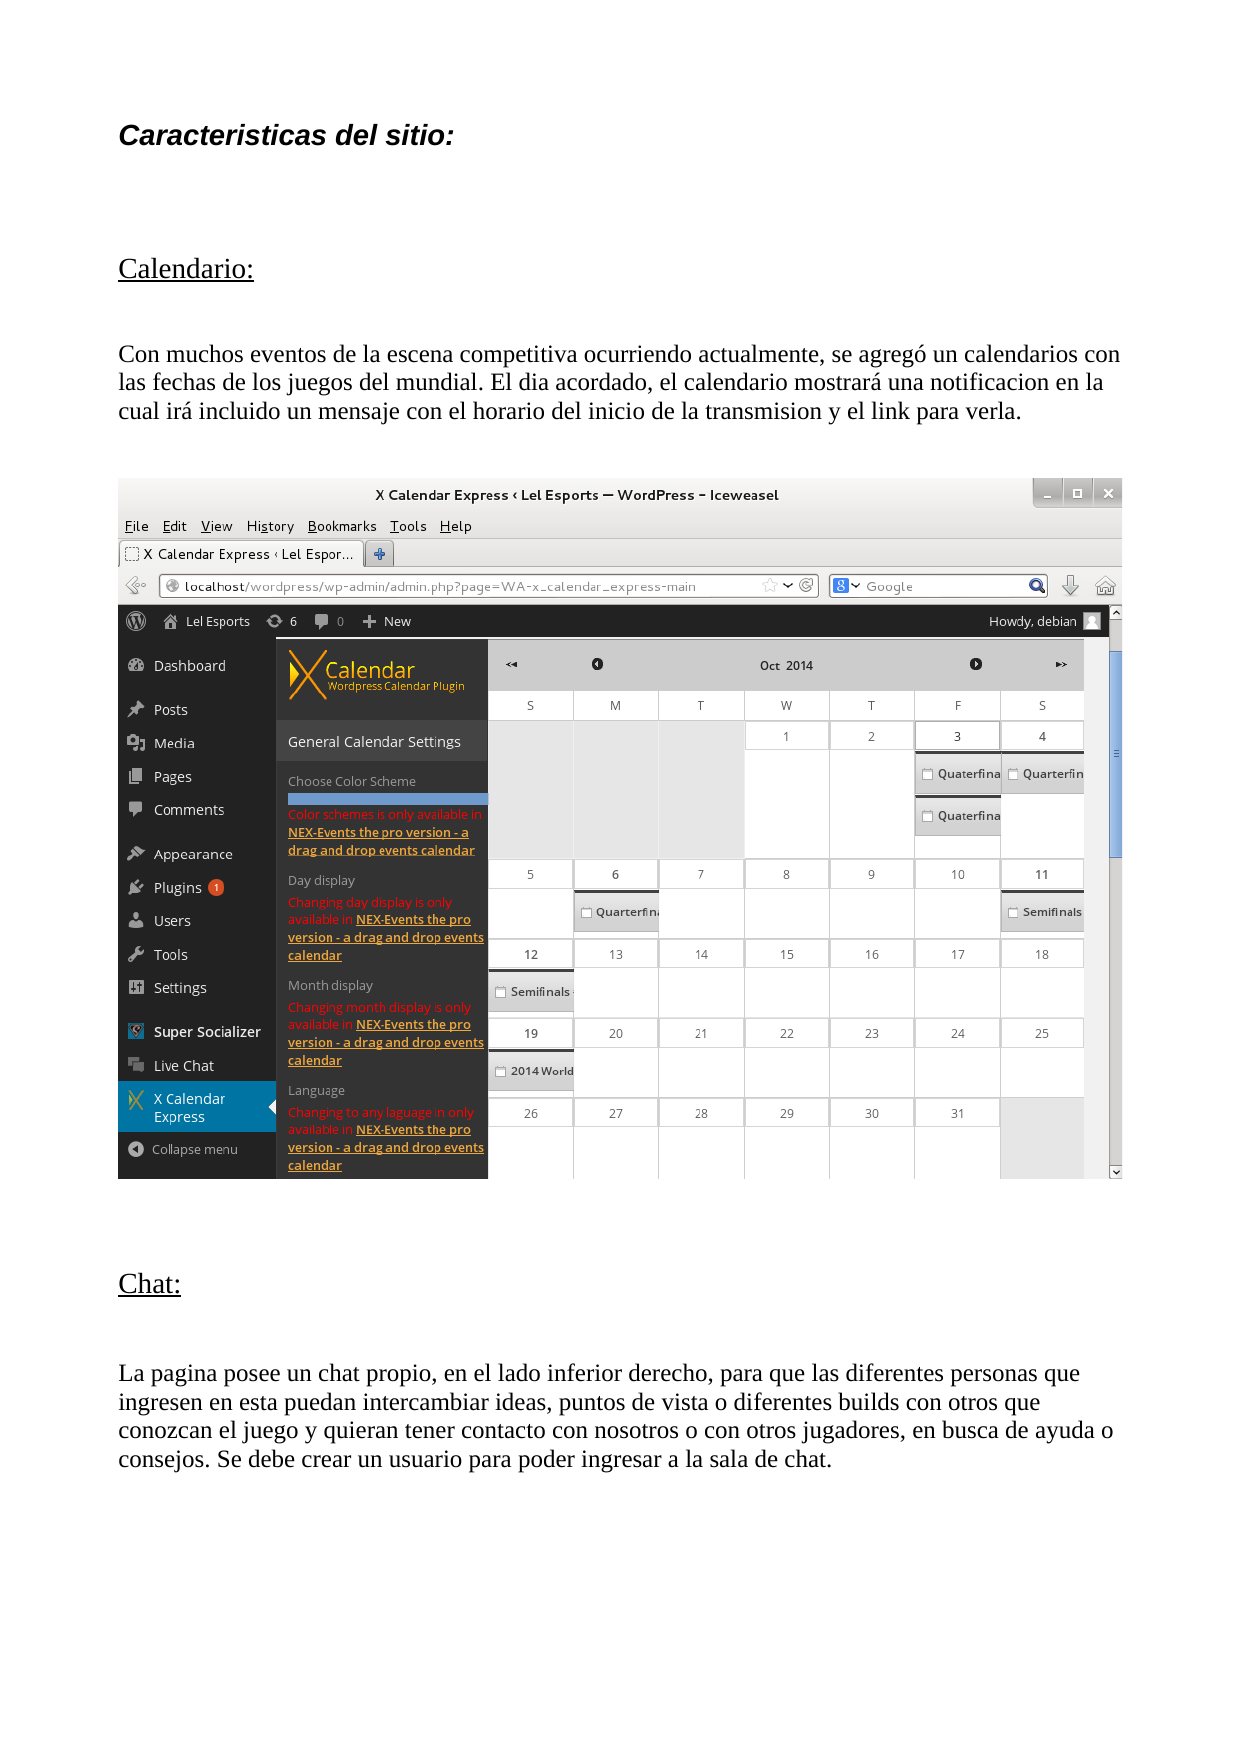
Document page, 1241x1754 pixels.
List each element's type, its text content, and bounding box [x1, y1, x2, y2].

picture [118, 478, 1123, 1179]
text Con muchos eventos de la escena competitiva ocurriendo actualmente, se agregó un calendarios con las fechas de los juegos del mundial. El dia acordado, el calendario mostrará una notificacion en la cual irá incluido un mensaje con el horario del inicio de la transmision y el link para verla. [118, 339, 1122, 425]
text Chat: [118, 1266, 1122, 1299]
text La pagina posee un chat propio, en el lado inferior derecho, para que las diferentes personas que ingresen en esta puedan intercambiar ideas, puntos de vista o diferentes builds con otros que conozcan el juego y quieran tener contacto con nosotros o con otros jugadores, en busca de ayuda o consejos. Se debe crear un usuario para poder ingresar a la sala de chat. [118, 1358, 1122, 1473]
subtitle Caracteristicas del sitio: [118, 118, 1122, 152]
text Calendario: [118, 251, 1122, 285]
